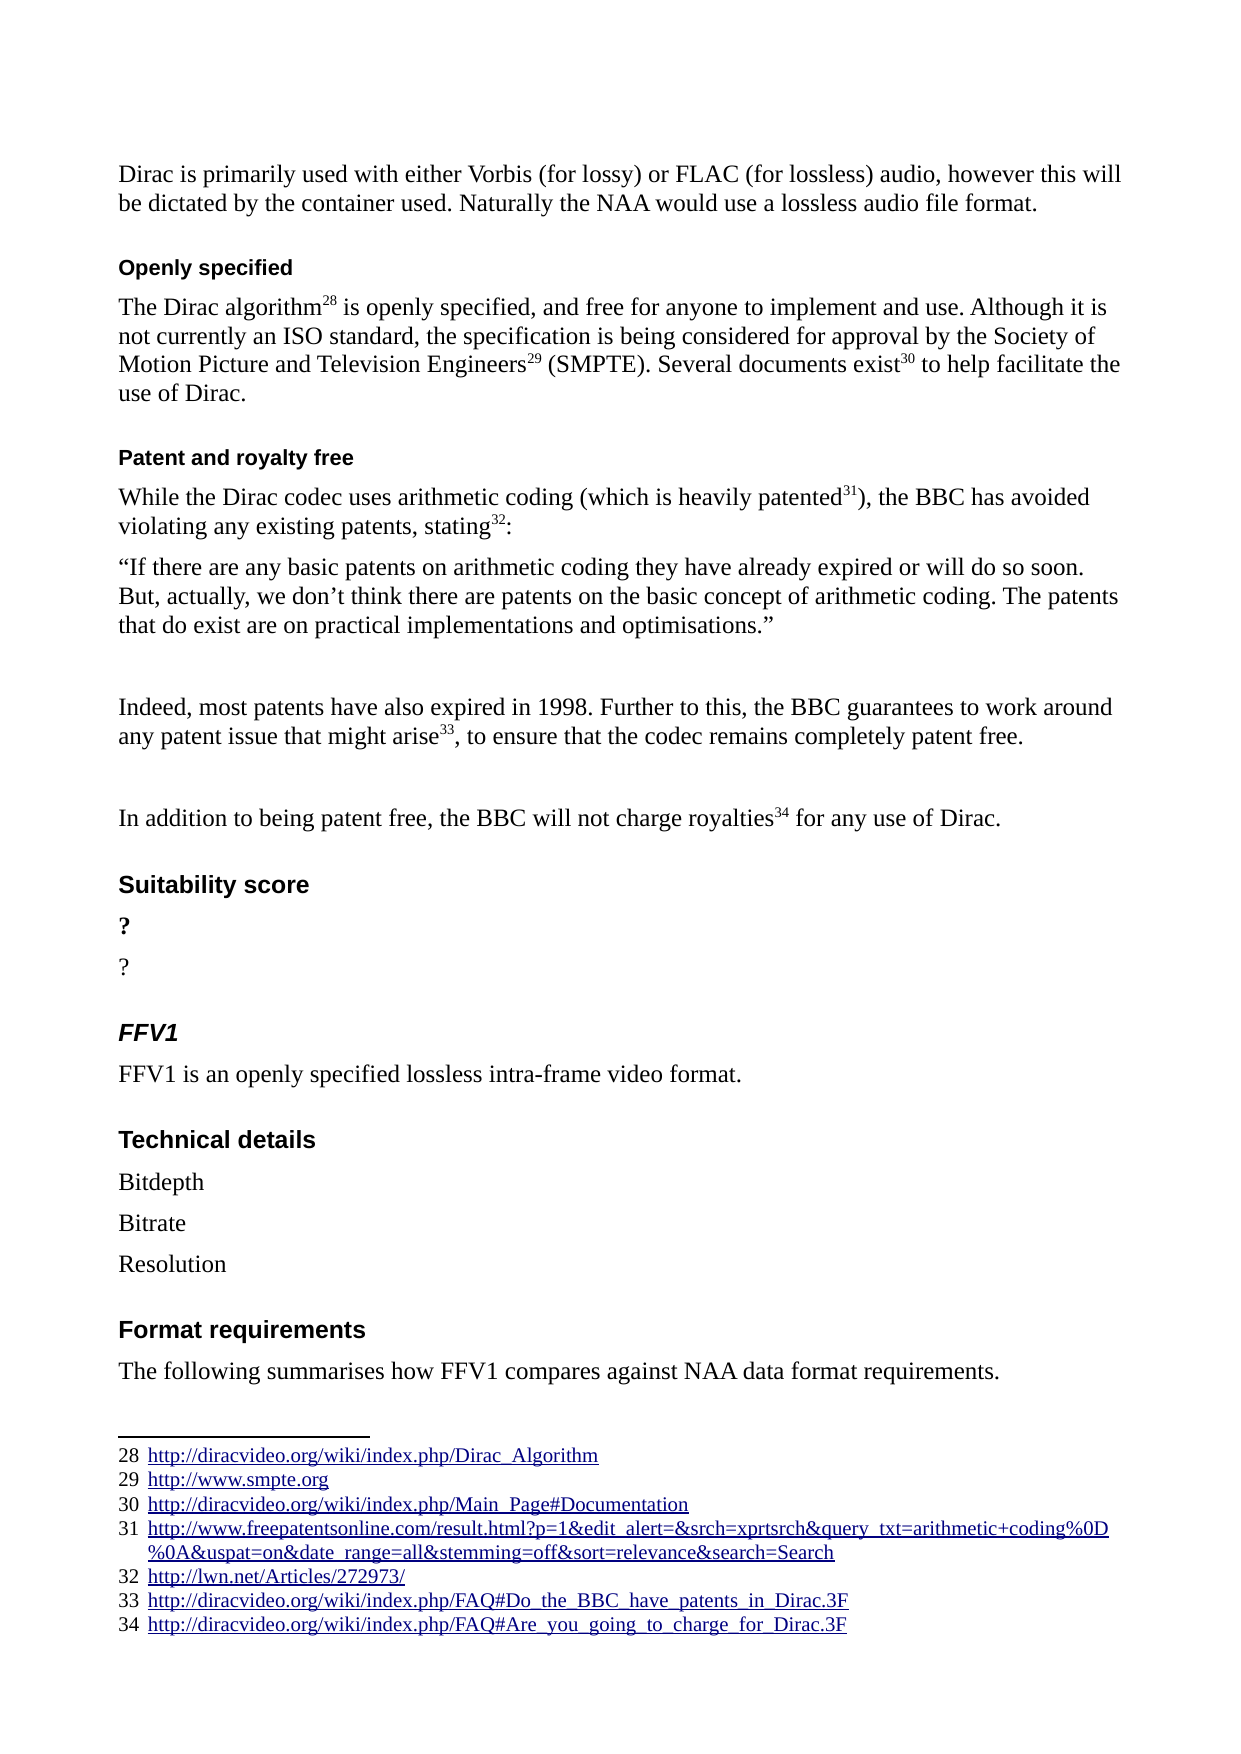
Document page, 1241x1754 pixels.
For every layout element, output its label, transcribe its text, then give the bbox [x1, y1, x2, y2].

text FFV1 is an openly specified lossless intra-frame video format. [118, 1059, 1122, 1088]
text Bitdepth [118, 1167, 1122, 1195]
text http://diracvideo.org/wiki/index.php/FAQ#Are_you_going_to_charge_for_Dirac.3F [118, 1612, 1122, 1636]
subtitle FFV1 [118, 1018, 1122, 1047]
text Bitrate [118, 1208, 1122, 1237]
text Dirac is primarily used with either Vorbis (for lossy) or FLAC (for lossless) audio, however this will be dictated by the container used. Naturally the NAA would use a lossless audio file format. [118, 159, 1122, 217]
subtitle Openly specified [118, 254, 1122, 279]
text Indeed, most patents have also expired in 1998. Further to this, the BBC guarantees to work around any patent issue that might arise, to ensure that the codec remains completely patent free. [118, 692, 1122, 750]
text http://www.smpte.org [118, 1467, 1122, 1491]
text ? [118, 952, 1122, 981]
text http://www.freepatentsonline.com/result.html?p=1&edit_alert=&srch=xprtsrch&query_txt=arithmetic+coding%0D%0A&uspat=on&date_range=all&stemming=off&sort=relevance&search=Search [118, 1516, 1122, 1564]
text ? [118, 911, 1122, 939]
text In addition to being patent free, the BBC will not charge royalties for any use of Dirac. [118, 803, 1122, 832]
text The following summarises how FFV1 compares against NAA data format requirements. [118, 1356, 1122, 1385]
subtitle Technical details [118, 1126, 1122, 1154]
text http://diracvideo.org/wiki/index.php/Main_Page#Documentation [118, 1491, 1122, 1516]
text http://lwn.net/Articles/272973/ [118, 1564, 1122, 1588]
text http://diracvideo.org/wiki/index.php/Dirac_Algorithm [118, 1443, 1122, 1467]
subtitle Format requirements [118, 1315, 1122, 1344]
text The Dirac algorithm is openly specified, and free for anyone to implement and use. Although it is not currently an ISO standard, the specification is being considered for approval by the Society of Motion Picture and Television Engineers (SMPTE). Several documents exist to help facilitate the use of Dirac. [118, 292, 1122, 407]
text While the Dirac codec uses arithmetic coding (which is heavily patented), the BBC has avoided violating any existing patents, stating: [118, 482, 1122, 540]
text Resolution [118, 1249, 1122, 1278]
subtitle Suitability score [118, 870, 1122, 898]
subtitle Patent and royalty free [118, 444, 1122, 470]
text http://diracvideo.org/wiki/index.php/FAQ#Do_the_BBC_have_patents_in_Dirac.3F [118, 1588, 1122, 1612]
text “If there are any basic patents on arithmetic coding they have already expired or will do so soon. But, actually, we don’t think there are patents on the basic concept of arithmetic coding. The patents that do exist are on practical implementations and optimisations.” [118, 552, 1122, 638]
